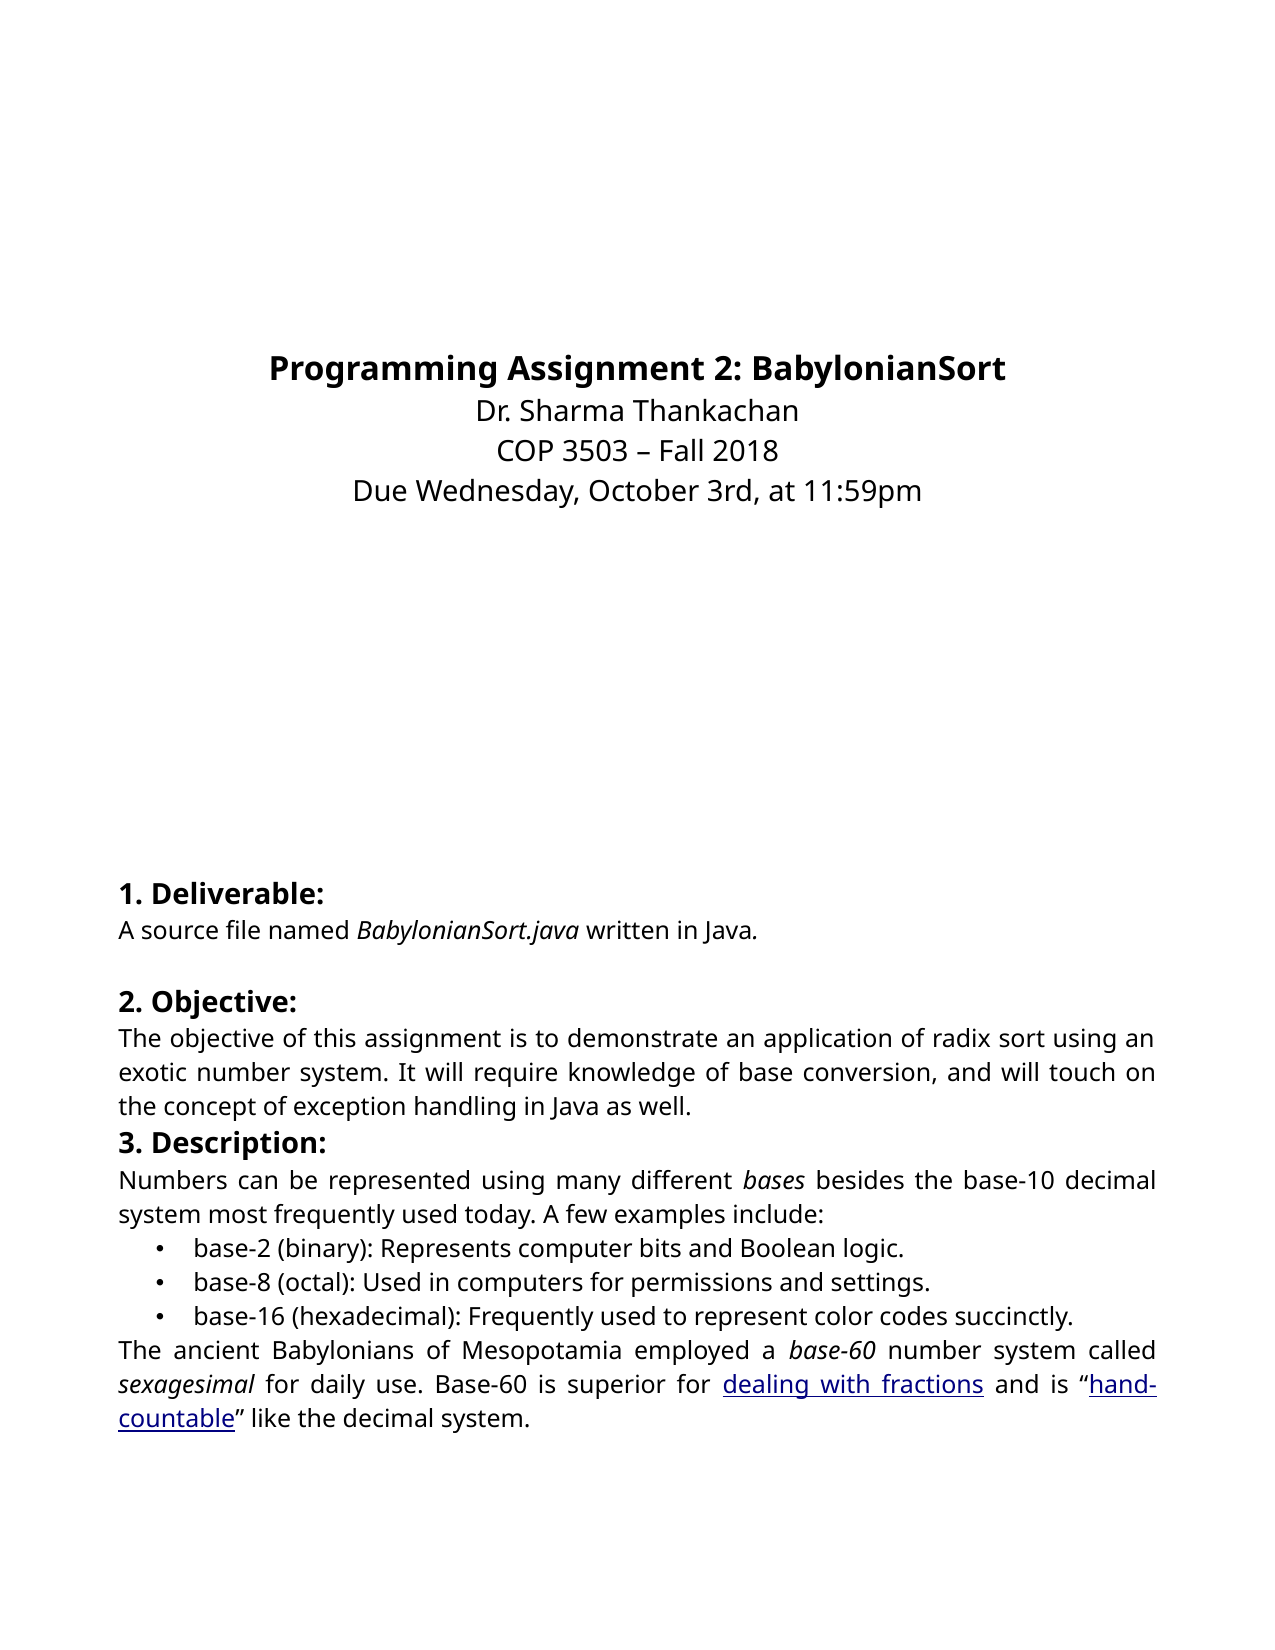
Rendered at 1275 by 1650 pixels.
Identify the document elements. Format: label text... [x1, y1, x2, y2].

text Numbers can be represented using many different bases besides the base-10 decimal system most frequently used today. A few examples include: [118, 1162, 1157, 1231]
text The objective of this assignment is to demonstrate an application of radix sort using an exotic number system. It will require knowledge of base conversion, and will touch on the concept of exception handling in Java as well. [118, 1021, 1157, 1123]
text COP 3503 – Fall 2018 [118, 430, 1157, 470]
text 2. Objective: [118, 981, 1157, 1021]
text Due Wednesday, October 3rd, at 11:59pm [118, 470, 1157, 510]
text 3. Description: [118, 1123, 1157, 1162]
text A source file named BabylonianSort.java written in Java. [118, 913, 1157, 947]
text 1. Deliverable: [118, 873, 1157, 913]
text Dr. Sharma Thankachan [118, 391, 1157, 430]
list base-2 (binary): Represents computer bits and Boolean logic. [156, 1231, 1157, 1264]
text The ancient Babylonians of Mesopotamia employed a base-60 number system called sexagesimal for daily use. Base-60 is superior for dealing with fractions and is “hand-countable” like the decimal system. [118, 1333, 1157, 1435]
list base-16 (hexadecimal): Frequently used to represent color codes succinctly. [156, 1299, 1157, 1333]
list base-8 (octal): Used in computers for permissions and settings. [156, 1264, 1157, 1299]
text Programming Assignment 2: BabylonianSort [118, 345, 1157, 391]
